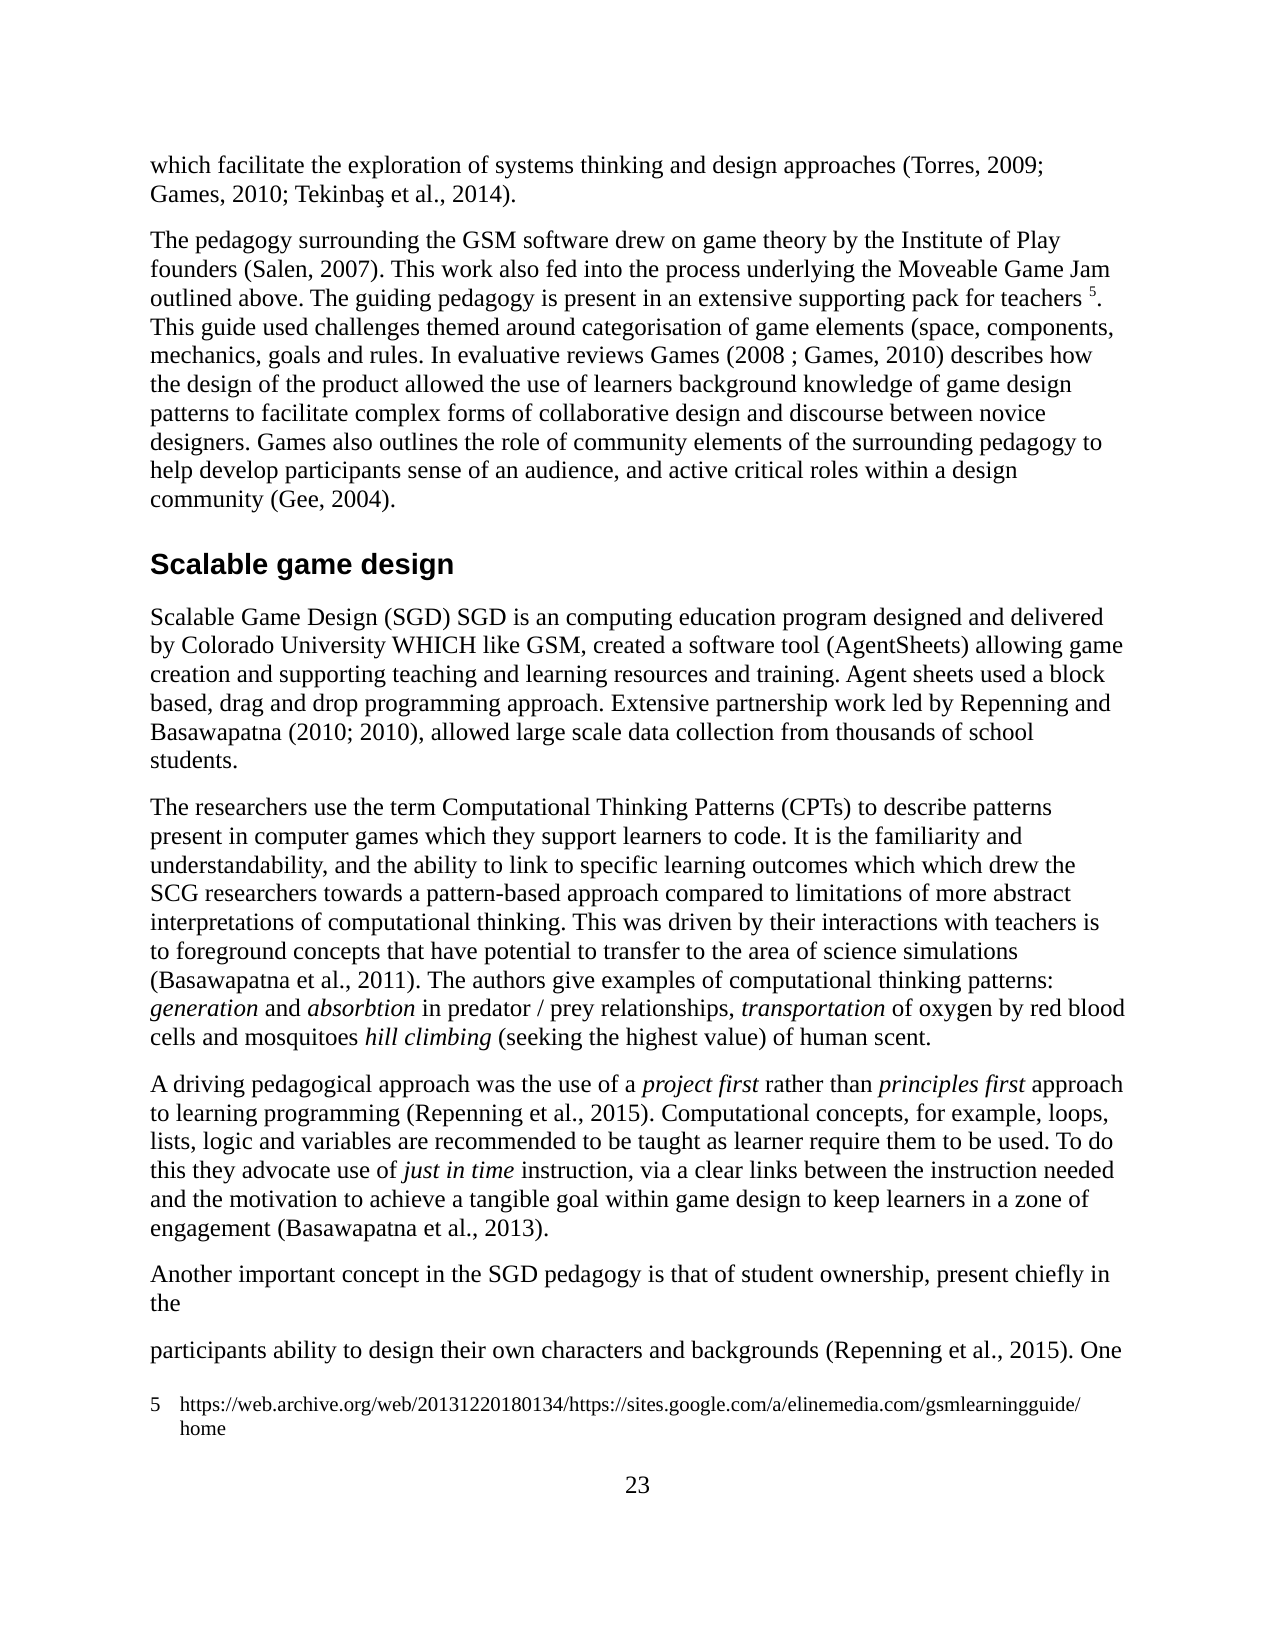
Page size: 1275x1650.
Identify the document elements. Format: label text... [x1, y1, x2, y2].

text Scalable Game Design (SGD) SGD is an computing education program designed and delivered by Colorado University WHICH like GSM, created a software tool (AgentSheets) allowing game creation and supporting teaching and learning resources and training. Agent sheets used a block based, drag and drop programming approach. Extensive partnership work led by Repenning and Basawapatna (2010; 2010), allowed large scale data collection from thousands of school students. [150, 602, 1125, 774]
subtitle Scalable game design [150, 547, 1125, 580]
text Another important concept in the SGD pedagogy is that of student ownership, present chiefly in the [150, 1259, 1125, 1317]
text A driving pedagogical approach was the use of a project first rather than principles first approach to learning programming (Repenning et al., 2015). Computational concepts, for example, loops, lists, logic and variables are recommended to be taught as learner require them to be used. To do this they advocate use of just in time instruction, via a clear links between the instruction needed and the motivation to achieve a tangible goal within game design to keep learners in a zone of engagement (Basawapatna et al., 2013). [150, 1069, 1125, 1241]
text The researchers use the term Computational Thinking Patterns (CPTs) to describe patterns present in computer games which they support learners to code. It is the familiarity and understandability, and the ability to link to specific learning outcomes which which drew the SCG researchers towards a pattern-based approach compared to limitations of more abstract interpretations of computational thinking. This was driven by their interactions with teachers is to foreground concepts that have potential to transfer to the area of science simulations (Basawapatna et al., 2011). The authors give examples of computational thinking patterns: generation and absorbtion in predator / prey relationships, transportation of oxygen by red blood cells and mosquitoes hill climbing (seeking the highest value) of human scent. [150, 792, 1125, 1051]
text https://web.archive.org/web/20131220180134/https://sites.google.com/a/elinemedia.com/gsmlearningguide/home [150, 1392, 1125, 1440]
text participants ability to design their own characters and backgrounds (Repenning et al., 2015). One [150, 1335, 1125, 1363]
text which facilitate the exploration of systems thinking and design approaches (Torres, 2009; Games, 2010; Tekinbaş et al., 2014). [150, 150, 1125, 207]
text The pedagogy surrounding the GSM software drew on game theory by the Institute of Play founders (Salen, 2007). This work also fed into the process underlying the Moveable Game Jam outlined above. The guiding pedagogy is present in an extensive supporting pack for teachers . This guide used challenges themed around categorisation of game elements (space, components, mechanics, goals and rules. In evaluative reviews Games (2008 ; Games, 2010) describes how the design of the product allowed the use of learners background knowledge of game design patterns to facilitate complex forms of collaborative design and discourse between novice designers. Games also outlines the role of community elements of the surrounding pedagogy to help develop participants sense of an audience, and active critical roles within a design community (Gee, 2004). [150, 225, 1125, 513]
